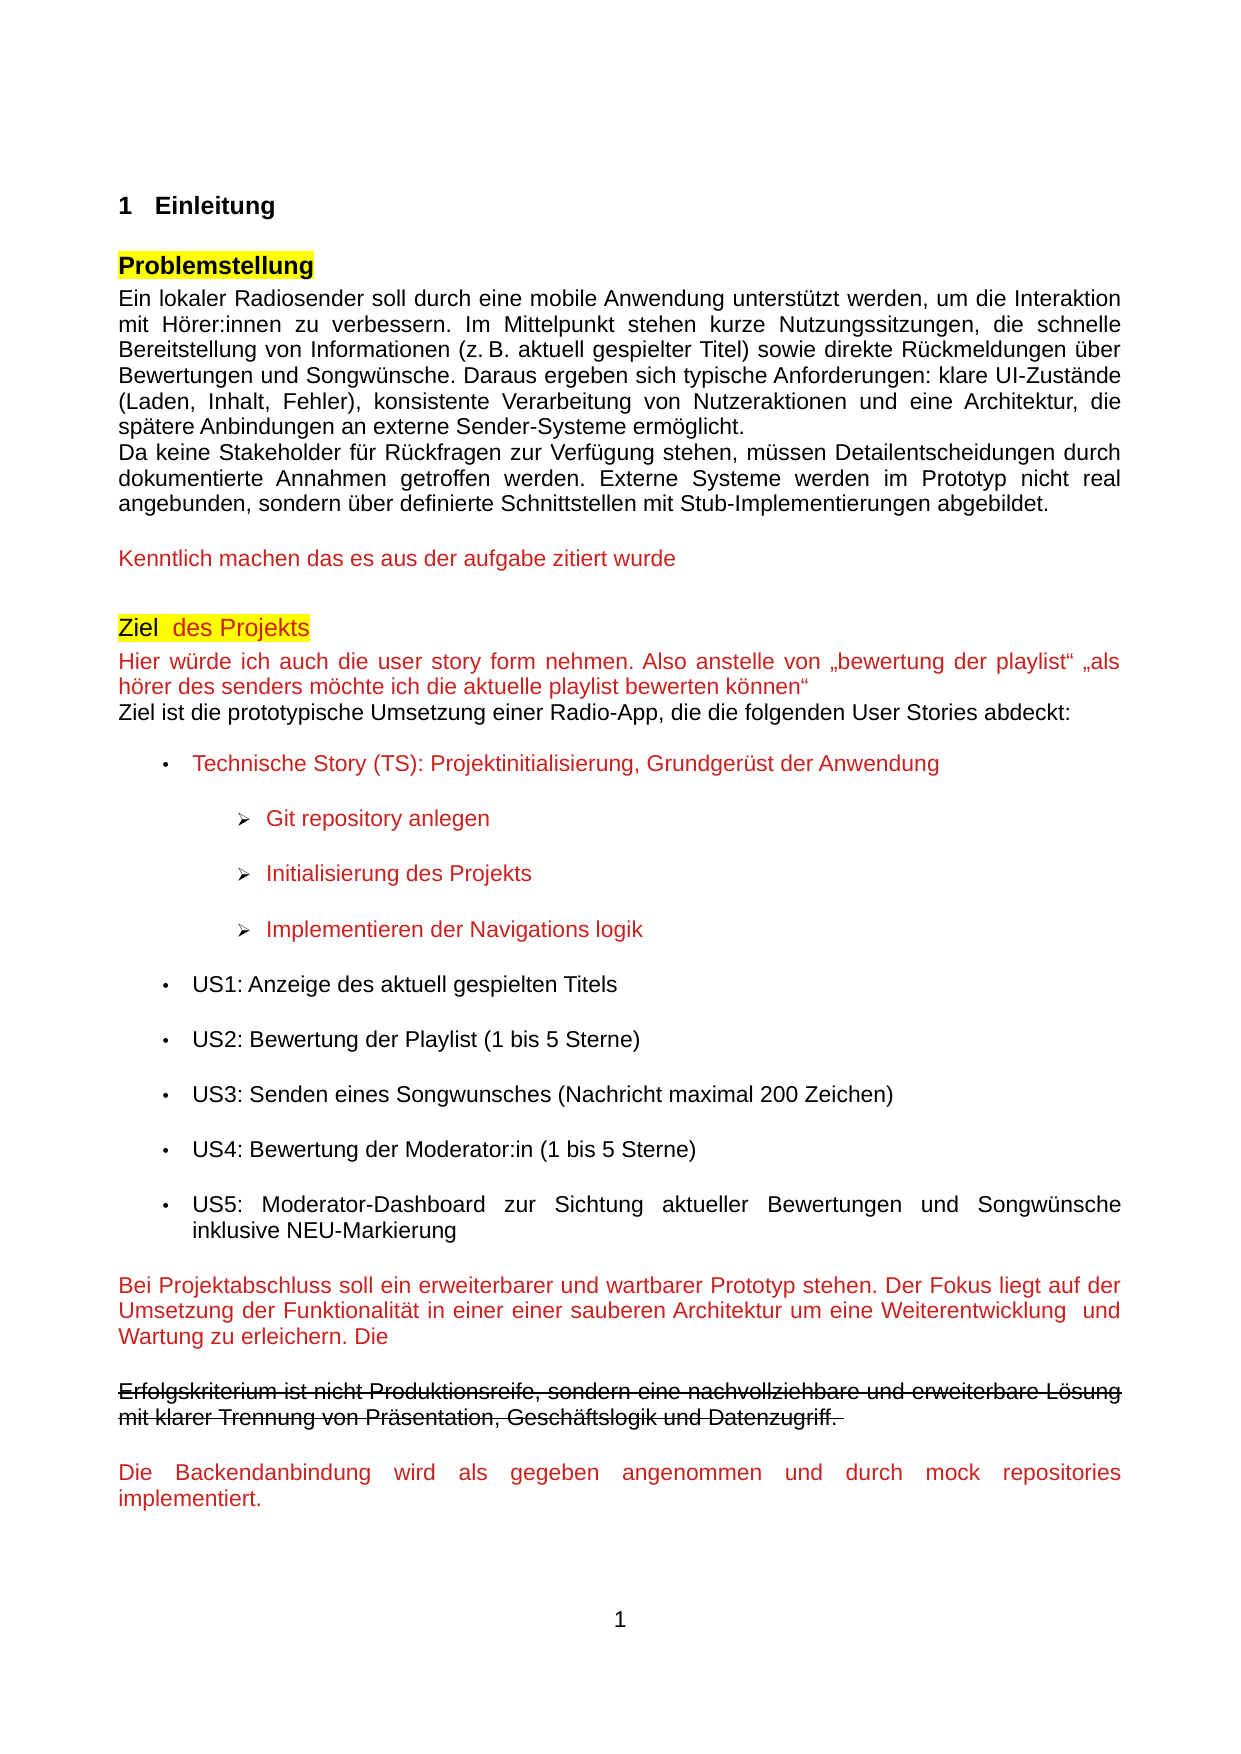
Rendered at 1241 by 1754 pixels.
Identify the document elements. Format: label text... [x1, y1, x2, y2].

text Erfolgskriterium ist nicht Produktionsreife, sondern eine nachvollziehbare und erweiterbare Lösung mit klarer Trennung von Präsentation, Geschäftslogik und Datenzugriff. [310, 1419, 636, 1430]
list Initialisierung des Projekts [236, 861, 1122, 887]
list Implementieren der Navigations logik [236, 916, 1122, 942]
list US2: Bewertung der Playlist (1 bis 5 Sterne) [162, 1026, 1122, 1052]
list US5: Moderator-Dashboard zur Sichtung aktueller Bewertungen und Songwünsche inklusive NEU-Markierung [162, 1192, 1122, 1243]
text Kenntlich machen das es aus der aufgabe zitiert wurde [118, 546, 1122, 572]
list US4: Bewertung der Moderator:in (1 bis 5 Sterne) [162, 1137, 1122, 1162]
list US3: Senden eines Songwunsches (Nachricht maximal 200 Zeichen) [162, 1082, 1122, 1107]
subtitle Problemstellung [118, 251, 1122, 279]
text Da keine Stakeholder für Rückfragen zur Verfügung stehen, müssen Detailentscheidungen durch dokumentierte Annahmen getroffen werden. Externe Systeme werden im Prototyp nicht real angebunden, sondern über definierte Schnittstellen mit Stub-Implementierungen abgebildet. [118, 439, 1122, 516]
text Ein lokaler Radiosender soll durch eine mobile Anwendung unterstützt werden, um die Interaktion mit Hörer:innen zu verbessern. Im Mittelpunkt stehen kurze Nutzungssitzungen, die schnelle Bereitstellung von Informationen (z. B. aktuell gespielter Titel) sowie direkte Rückmeldungen über Bewertungen und Songwünsche. Daraus ergeben sich typische Anforderungen: klare UI-Zustände (Laden, Inhalt, Fehler), konsistente Verarbeitung von Nutzeraktionen und eine Architektur, die spätere Anbindungen an externe Sender-Systeme ermöglicht. [118, 286, 1122, 439]
text Die Backendanbindung wird als gegeben angenommen und durch mock repositories implementiert. [118, 1459, 1122, 1511]
text Erfolgskriterium ist nicht Produktionsreife, sondern eine nachvollziehbare und erweiterbare Lösung mit klarer Trennung von Präsentation, Geschäftslogik und Datenzugriff. [118, 1394, 1122, 1430]
subtitle Einleitung [118, 192, 1122, 220]
list Git repository anlegen [236, 806, 1122, 832]
text Ziel ist die prototypische Umsetzung einer Radio-App, die die folgenden User Stories abdeckt: [118, 700, 1122, 725]
list Technische Story (TS): Projektinitialisierung, Grundgerüst der Anwendung [162, 751, 1122, 777]
text Bei Projektabschluss soll ein erweiterbarer und wartbarer Prototyp stehen. Der Fokus liegt auf der Umsetzung der Funktionalität in einer einer sauberen Architektur um eine Weiterentwicklung und Wartung zu erleichern. Die [118, 1272, 1122, 1349]
text Erfolgskriterium ist nicht Produktionsreife, sondern eine nachvollziehbare und erweiterbare Lösung mit klarer Trennung von Präsentation, Geschäftslogik und Datenzugriff. [118, 1379, 1122, 1392]
list US1: Anzeige des aktuell gespielten Titels [162, 971, 1122, 997]
subtitle Ziel des Projekts [118, 614, 1122, 642]
text Hier würde ich auch die user story form nehmen. Also anstelle von „bewertung der playlist“ „als hörer des senders möchte ich die aktuelle playlist bewerten können“ [118, 648, 1122, 700]
